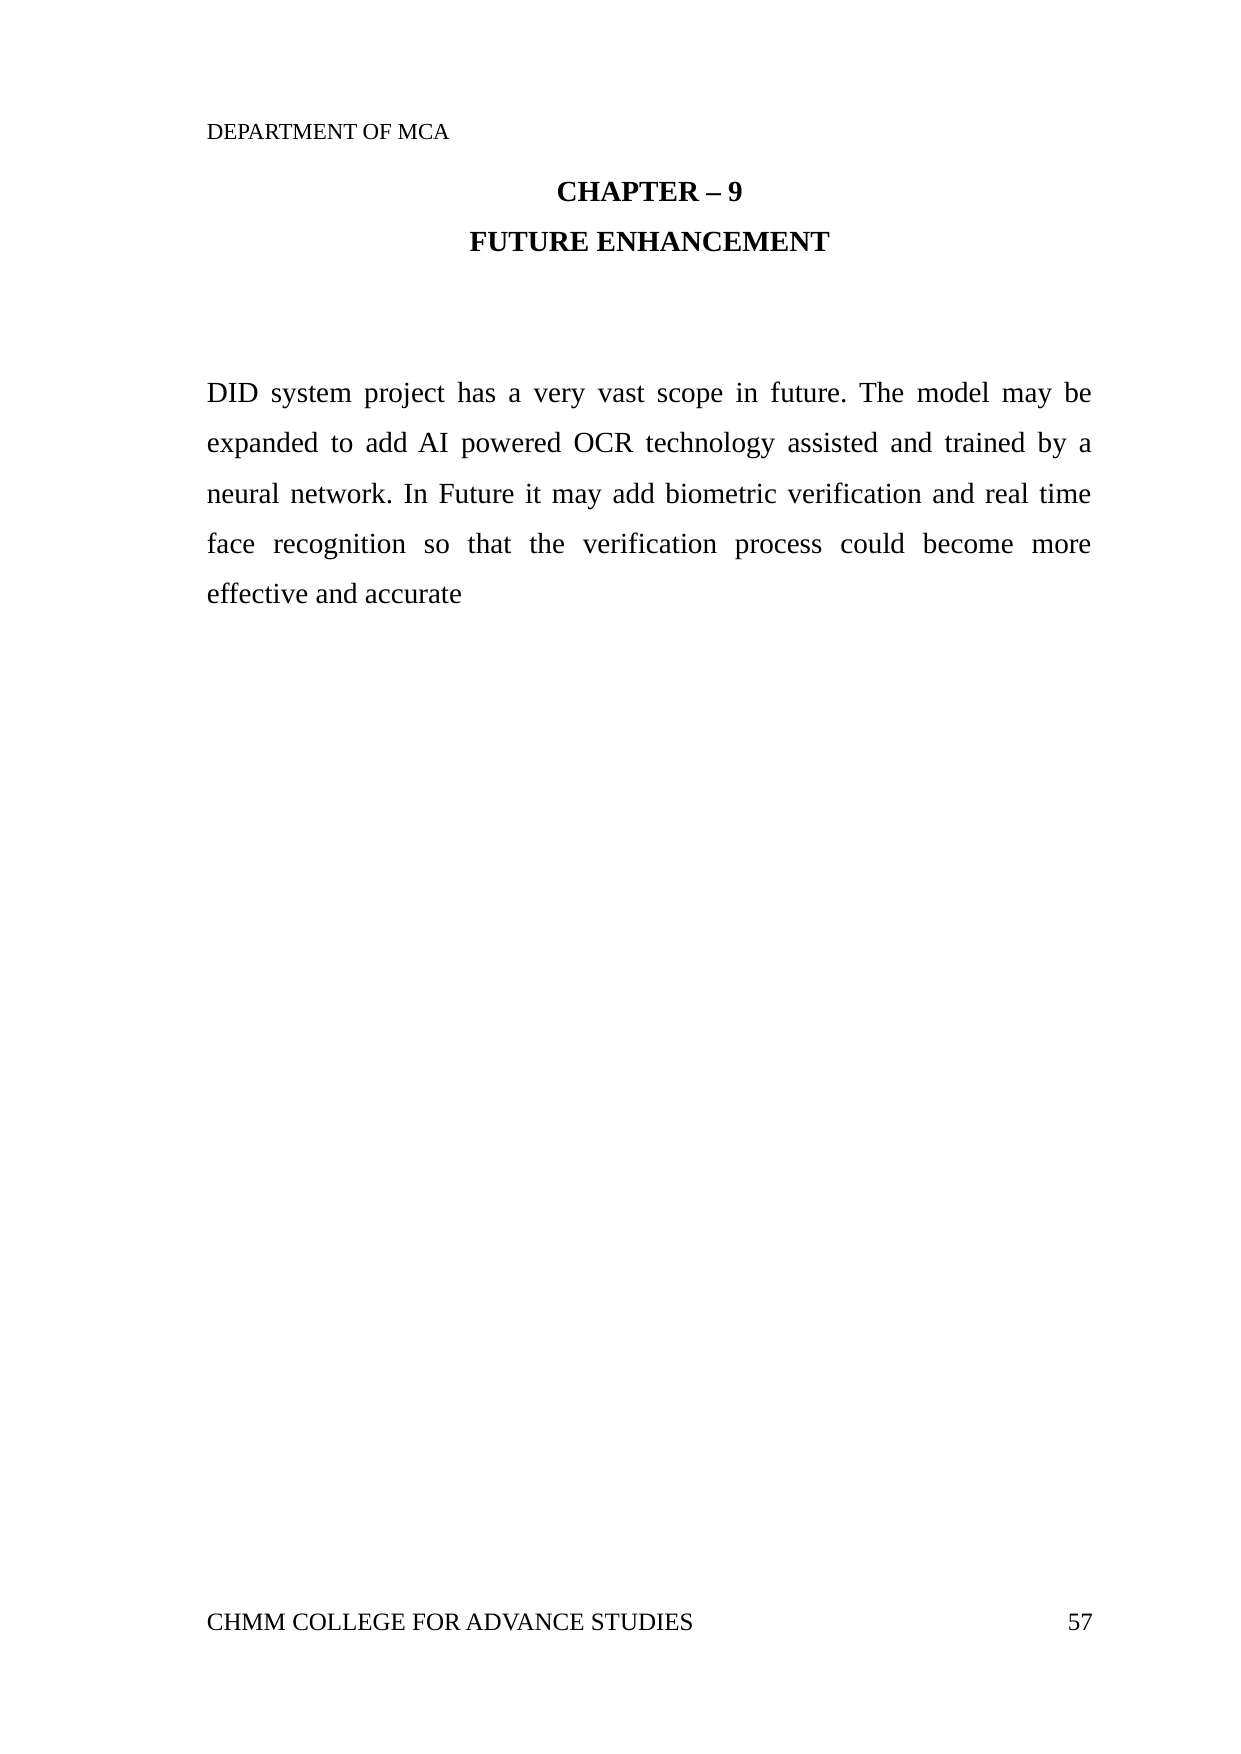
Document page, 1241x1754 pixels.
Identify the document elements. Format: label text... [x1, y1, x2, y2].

text CHAPTER – 9 [207, 174, 1093, 207]
text FUTURE ENHANCEMENT [207, 224, 1093, 258]
text DID system project has a very vast scope in future. The model may be expanded to add AI powered OCR technology assisted and trained by a neural network. In Future it may add biometric verification and real time face recognition so that the verification process could become more effective and accurate [207, 375, 1093, 610]
